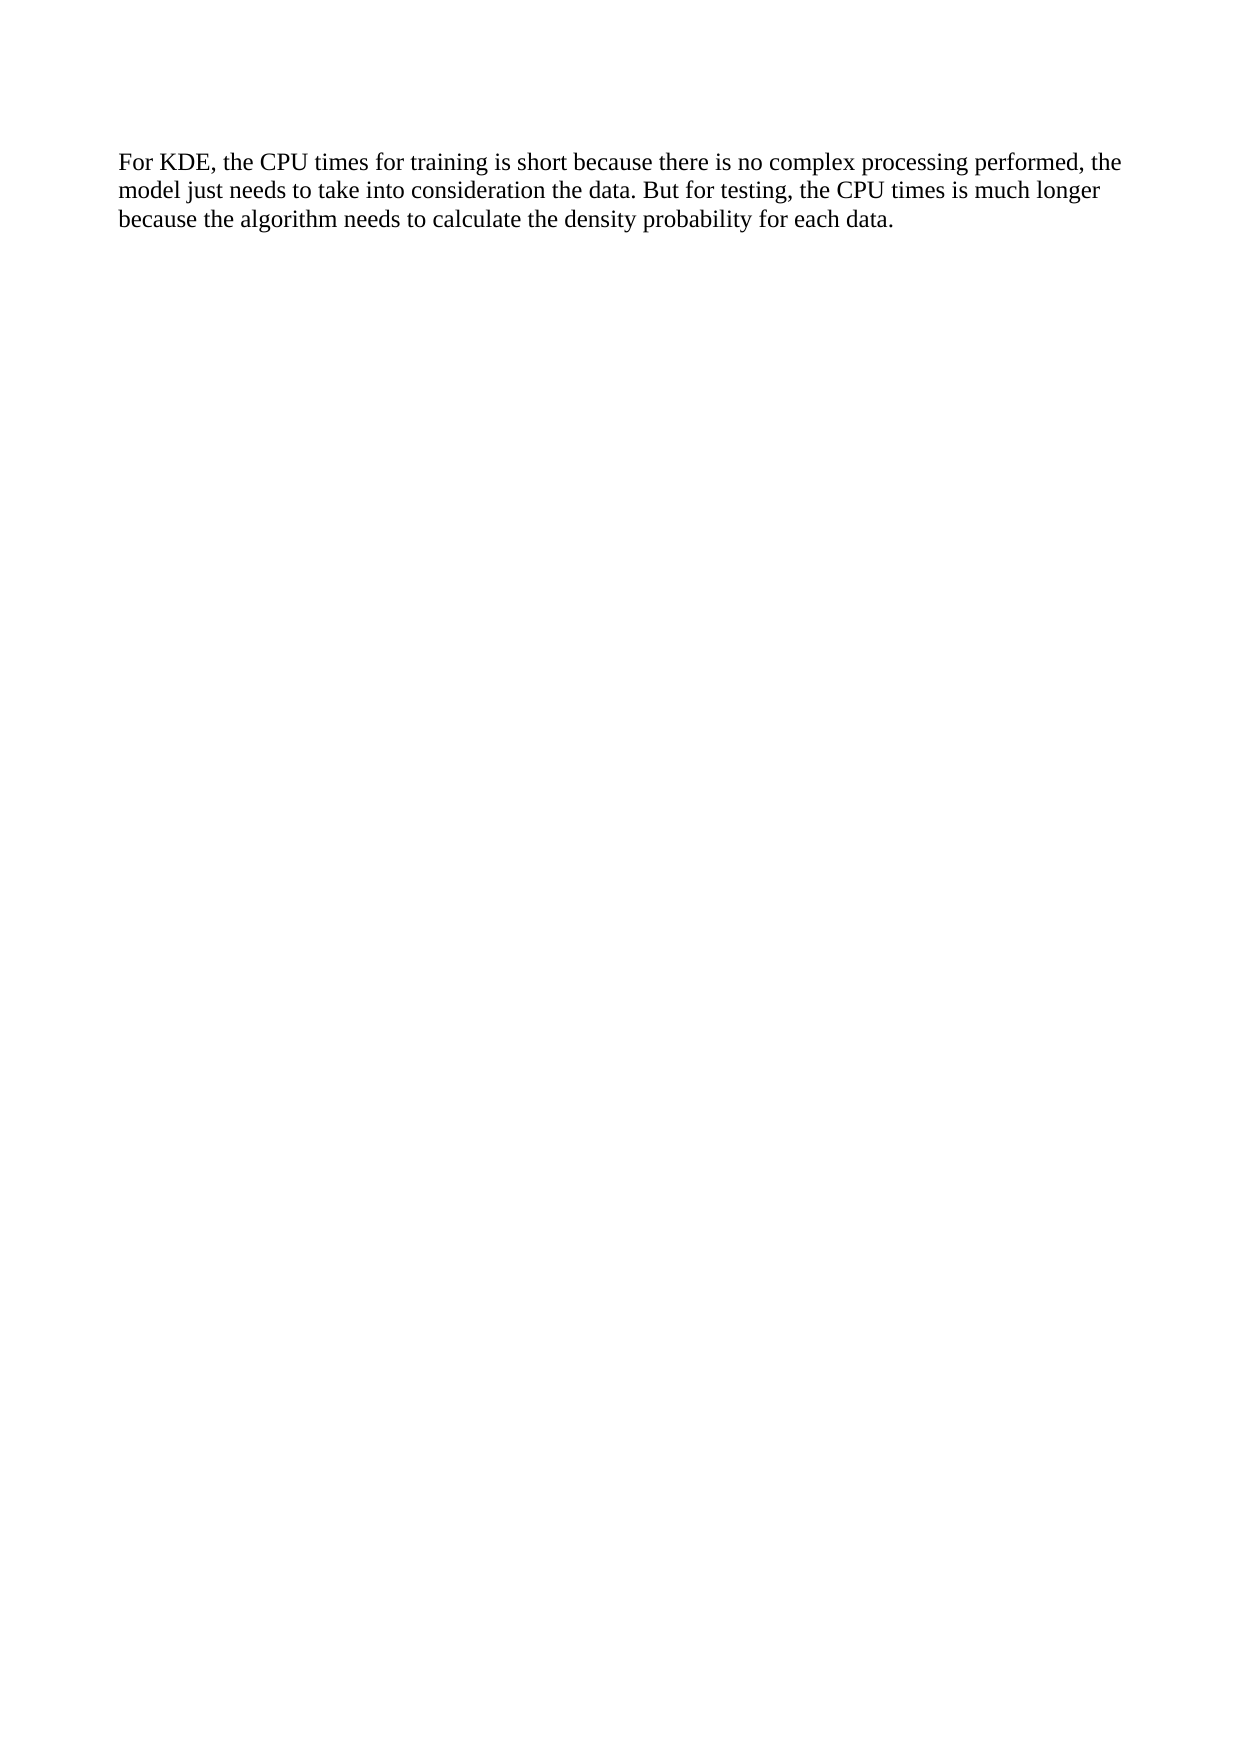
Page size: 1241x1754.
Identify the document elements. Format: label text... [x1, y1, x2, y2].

text For KDE, the CPU times for training is short because there is no complex processing performed, the model just needs to take into consideration the data. But for testing, the CPU times is much longer because the algorithm needs to calculate the density probability for each data. [118, 147, 1122, 233]
